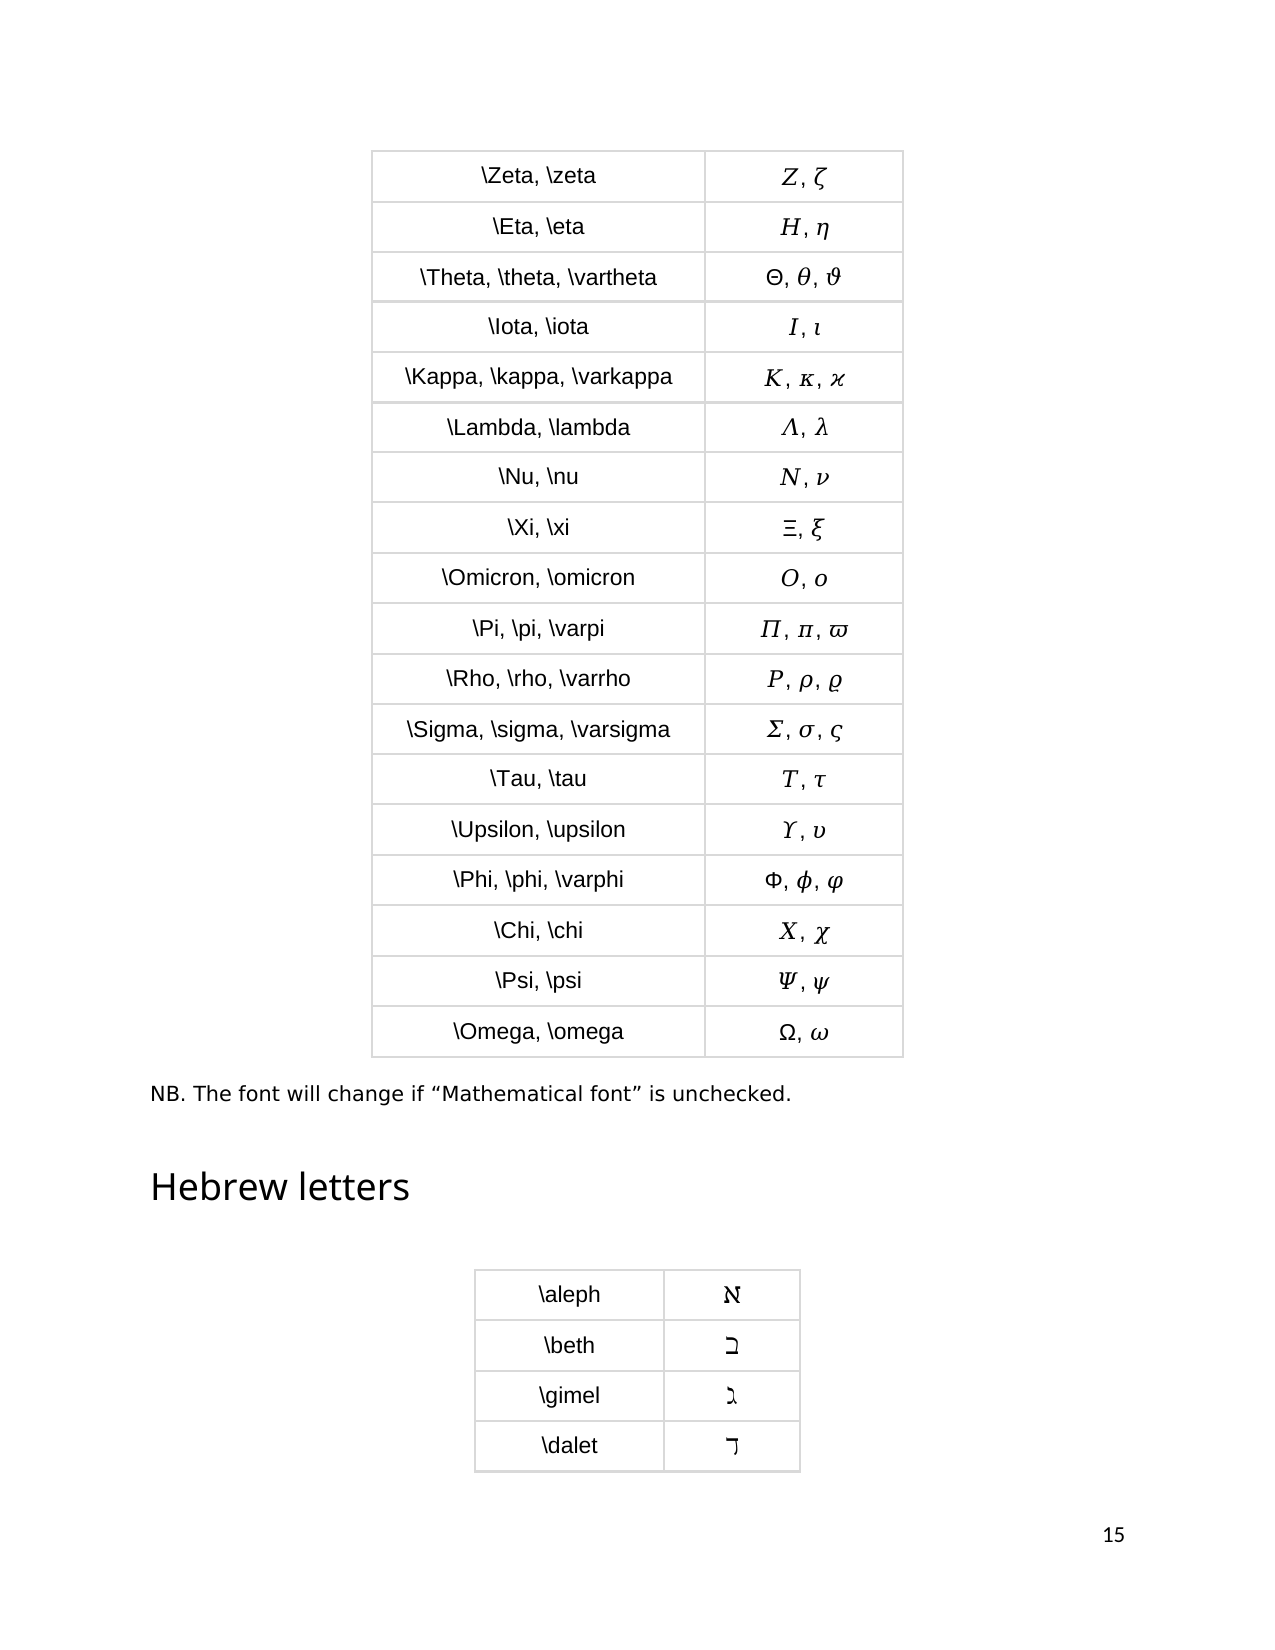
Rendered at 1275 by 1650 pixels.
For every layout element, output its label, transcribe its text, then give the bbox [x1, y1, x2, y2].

table_cell \Omega, \omega [373, 1007, 704, 1056]
table_cell 𝛱, 𝜋, 𝜛 [706, 604, 902, 653]
table_cell Ξ, 𝜉 [706, 503, 902, 552]
table_cell 𝛹, 𝜓 [706, 957, 902, 1005]
table_cell \Lambda, \lambda [373, 404, 704, 451]
table_cell \Upsilon, \upsilon [373, 805, 704, 853]
table_cell Φ, 𝜙, 𝜑 [706, 856, 902, 904]
table_cell 𝛬, 𝜆 [706, 404, 902, 451]
table_cell \Sigma, \sigma, \varsigma [373, 705, 704, 752]
table_cell \dalet [476, 1422, 663, 1470]
table_cell 𝛴, 𝜎, 𝜍 [706, 705, 902, 752]
table_cell \Zeta, \zeta [373, 152, 704, 201]
table_cell Θ, 𝜃, 𝜗 [706, 253, 902, 300]
table_header \aleph [476, 1271, 663, 1319]
table_cell Ω, 𝜔 [706, 1007, 902, 1056]
table_cell \Psi, \psi [373, 957, 704, 1005]
table_cell 𝛶, 𝜐 [706, 805, 902, 853]
table_cell \Xi, \xi [373, 503, 704, 552]
table_cell \Eta, \eta [373, 203, 704, 251]
table_header ℵ [665, 1271, 799, 1319]
table_cell \Phi, \phi, \varphi [373, 856, 704, 904]
table_cell \gimel [476, 1372, 663, 1420]
subtitle Hebrew letters [150, 1160, 1125, 1211]
table_cell 𝑃, 𝜌, 𝜚 [706, 655, 902, 703]
table_cell 𝑍, 𝜁 [706, 152, 902, 201]
table_cell 𝐼, 𝜄 [706, 303, 902, 351]
table_cell \Chi, \chi [373, 906, 704, 954]
table_cell ℸ [665, 1422, 799, 1470]
table_cell \Nu, \nu [373, 453, 704, 501]
table_cell \Omicron, \omicron [373, 554, 704, 602]
table_cell \Theta, \theta, \vartheta [373, 253, 704, 300]
table_cell 𝐾, 𝜅, 𝜘 [706, 353, 902, 401]
table_cell \Tau, \tau [373, 755, 704, 803]
table_cell \Iota, \iota [373, 303, 704, 351]
table_cell 𝑇, 𝜏 [706, 755, 902, 803]
table_cell 𝐻, 𝜂 [706, 203, 902, 251]
table_cell \beth [476, 1321, 663, 1369]
table_cell ℶ [665, 1321, 799, 1369]
table_cell \Kappa, \kappa, \varkappa [373, 353, 704, 401]
table_cell \Rho, \rho, \varrho [373, 655, 704, 703]
table_cell ℷ [665, 1372, 799, 1420]
table_cell 𝑋, 𝜒 [706, 906, 902, 954]
table_cell \Pi, \pi, \varpi [373, 604, 704, 653]
table_cell 𝑁, 𝜈 [706, 453, 902, 501]
text NB. The font will change if “Mathematical font” is unchecked. [150, 1058, 1125, 1135]
table_cell 𝑂, 𝑜 [706, 554, 902, 602]
